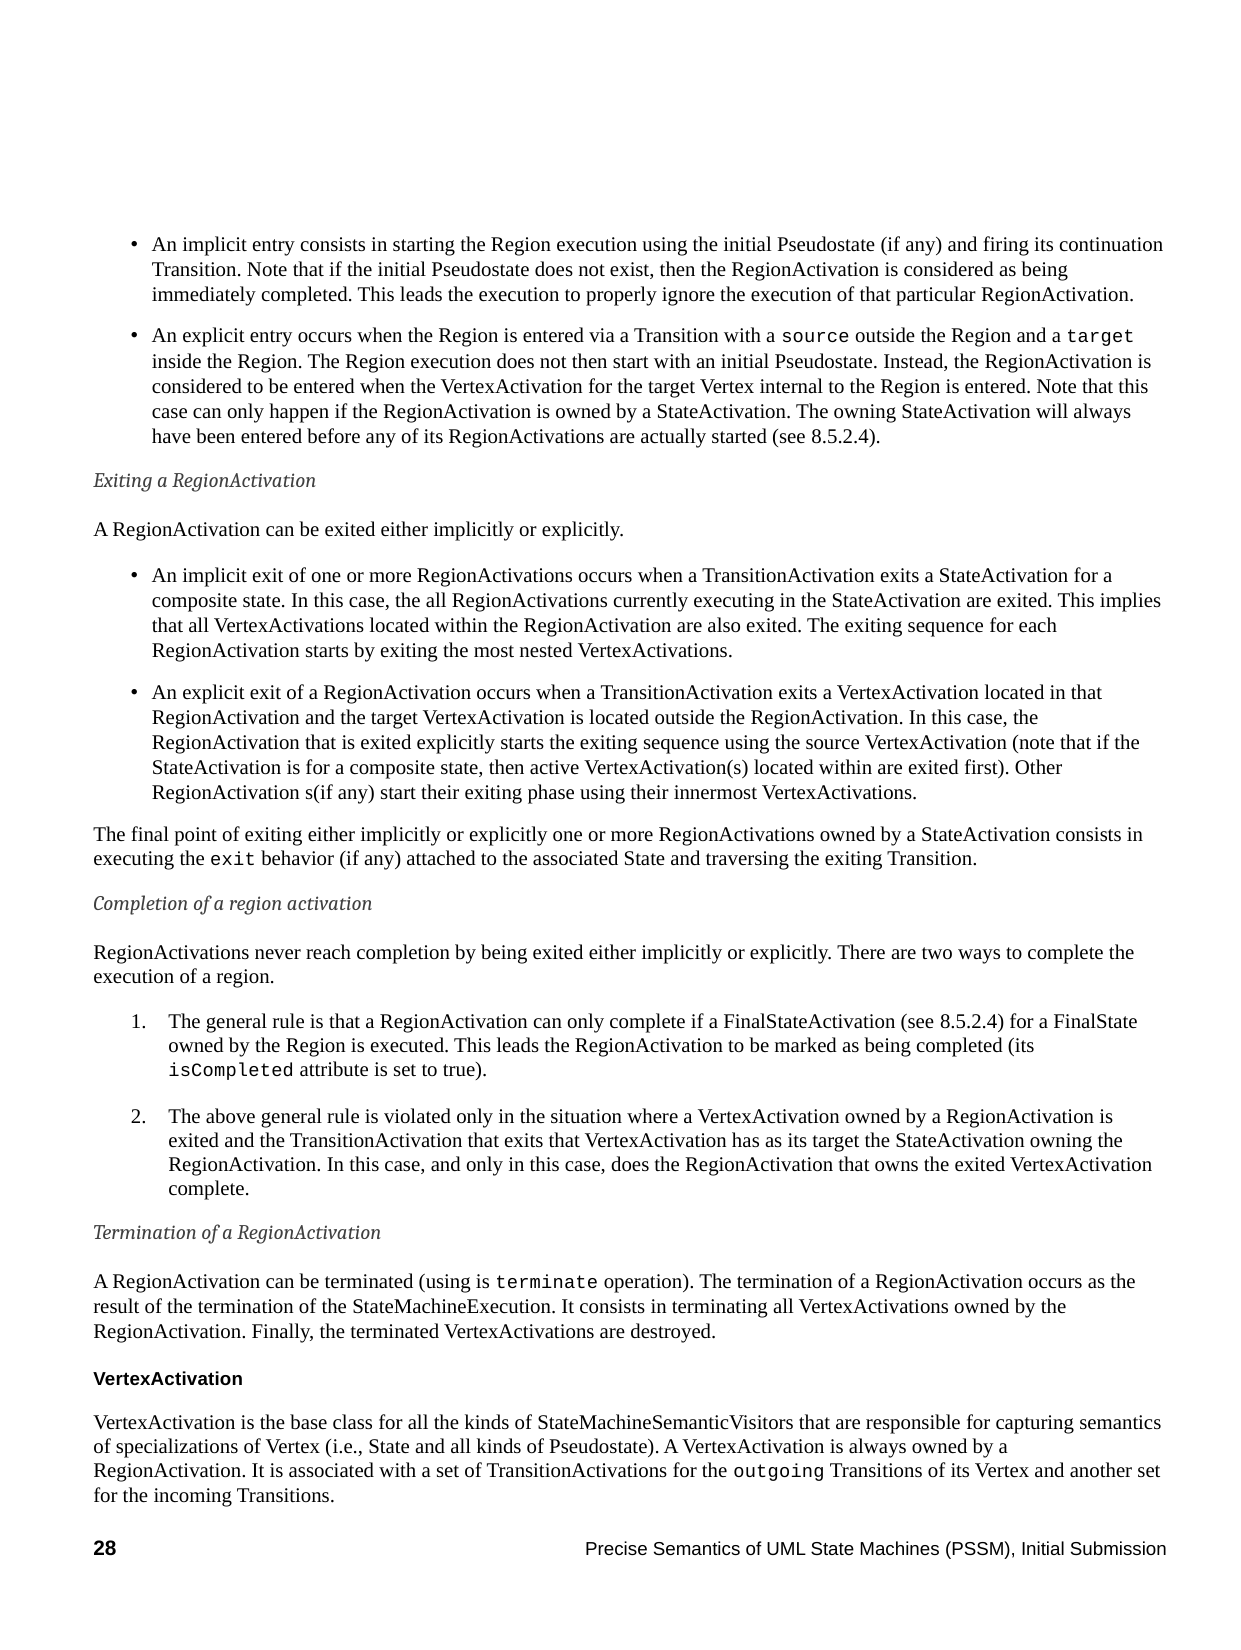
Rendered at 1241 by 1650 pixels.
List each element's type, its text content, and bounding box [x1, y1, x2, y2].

list An implicit exit of one or more RegionActivations occurs when a TransitionActivation exits a StateActivation for a composite state. In this case, the all RegionActivations currently executing in the StateActivation are exited. This implies that all VertexActivations located within the RegionActivation are also exited. The exiting sequence for each RegionActivation starts by exiting the most nested VertexActivations. [131, 562, 1164, 662]
list The general rule is that a RegionActivation can only complete if a FinalStateActivation (see 8.5.2.4) for a FinalState owned by the Region is executed. This leads the RegionActivation to be marked as being completed (its isCompleted attribute is set to true). [131, 1009, 1164, 1082]
subtitle Completion of a region activation [93, 892, 1164, 916]
text RegionActivations never reach completion by being exited either implicitly or explicitly. There are two ways to complete the execution of a region. [93, 940, 1164, 988]
list An explicit entry occurs when the Region is entered via a Transition with a source outside the Region and a target inside the Region. The Region execution does not then start with an initial Pseudostate. Instead, the RegionActivation is considered to be entered when the VertexActivation for the target Vertex internal to the Region is entered. Note that this case can only happen if the RegionActivation is owned by a StateActivation. The owning StateActivation will always have been entered before any of its RegionActivations are actually started (see 8.5.2.4). [131, 323, 1164, 448]
text VertexActivation is the base class for all the kinds of StateMachineSemanticVisitors that are responsible for capturing semantics of specializations of Vertex (i.e., State and all kinds of Pseudostate). A VertexActivation is always owned by a RegionActivation. It is associated with a set of TransitionActivations for the outgoing Transitions of its Vertex and another set for the incoming Transitions. [93, 1410, 1164, 1507]
text The final point of exiting either implicitly or explicitly one or more RegionActivations owned by a StateActivation consists in executing the exit behavior (if any) attached to the associated State and traversing the exiting Transition. [93, 821, 1164, 871]
text A RegionActivation can be terminated (using is terminate operation). The termination of a RegionActivation occurs as the result of the termination of the StateMachineExecution. It consists in terminating all VertexActivations owned by the RegionActivation. Finally, the terminated VertexActivations are destroyed. [93, 1269, 1164, 1343]
list An explicit exit of a RegionActivation occurs when a TransitionActivation exits a VertexActivation located in that RegionActivation and the target VertexActivation is located outside the RegionActivation. In this case, the RegionActivation that is exited explicitly starts the exiting sequence using the source VertexActivation (note that if the StateActivation is for a composite state, then active VertexActivation(s) located within are exited first). Other RegionActivation s(if any) start their exiting phase using their innermost VertexActivations. [131, 679, 1164, 804]
list An implicit entry consists in starting the Region execution using the initial Pseudostate (if any) and firing its continuation Transition. Note that if the initial Pseudostate does not exist, then the RegionActivation is considered as being immediately completed. This leads the execution to properly ignore the execution of that particular RegionActivation. [131, 231, 1164, 306]
list The above general rule is violated only in the situation where a VertexActivation owned by a RegionActivation is exited and the TransitionActivation that exits that VertexActivation has as its target the StateActivation owning the RegionActivation. In this case, and only in this case, does the RegionActivation that owns the exited VertexActivation complete. [131, 1103, 1164, 1200]
subtitle Exiting a RegionActivation [93, 469, 1164, 493]
text A RegionActivation can be exited either implicitly or explicitly. [93, 517, 1164, 541]
subtitle VertexActivation [93, 1368, 1164, 1389]
subtitle Termination of a RegionActivation [93, 1221, 1164, 1245]
